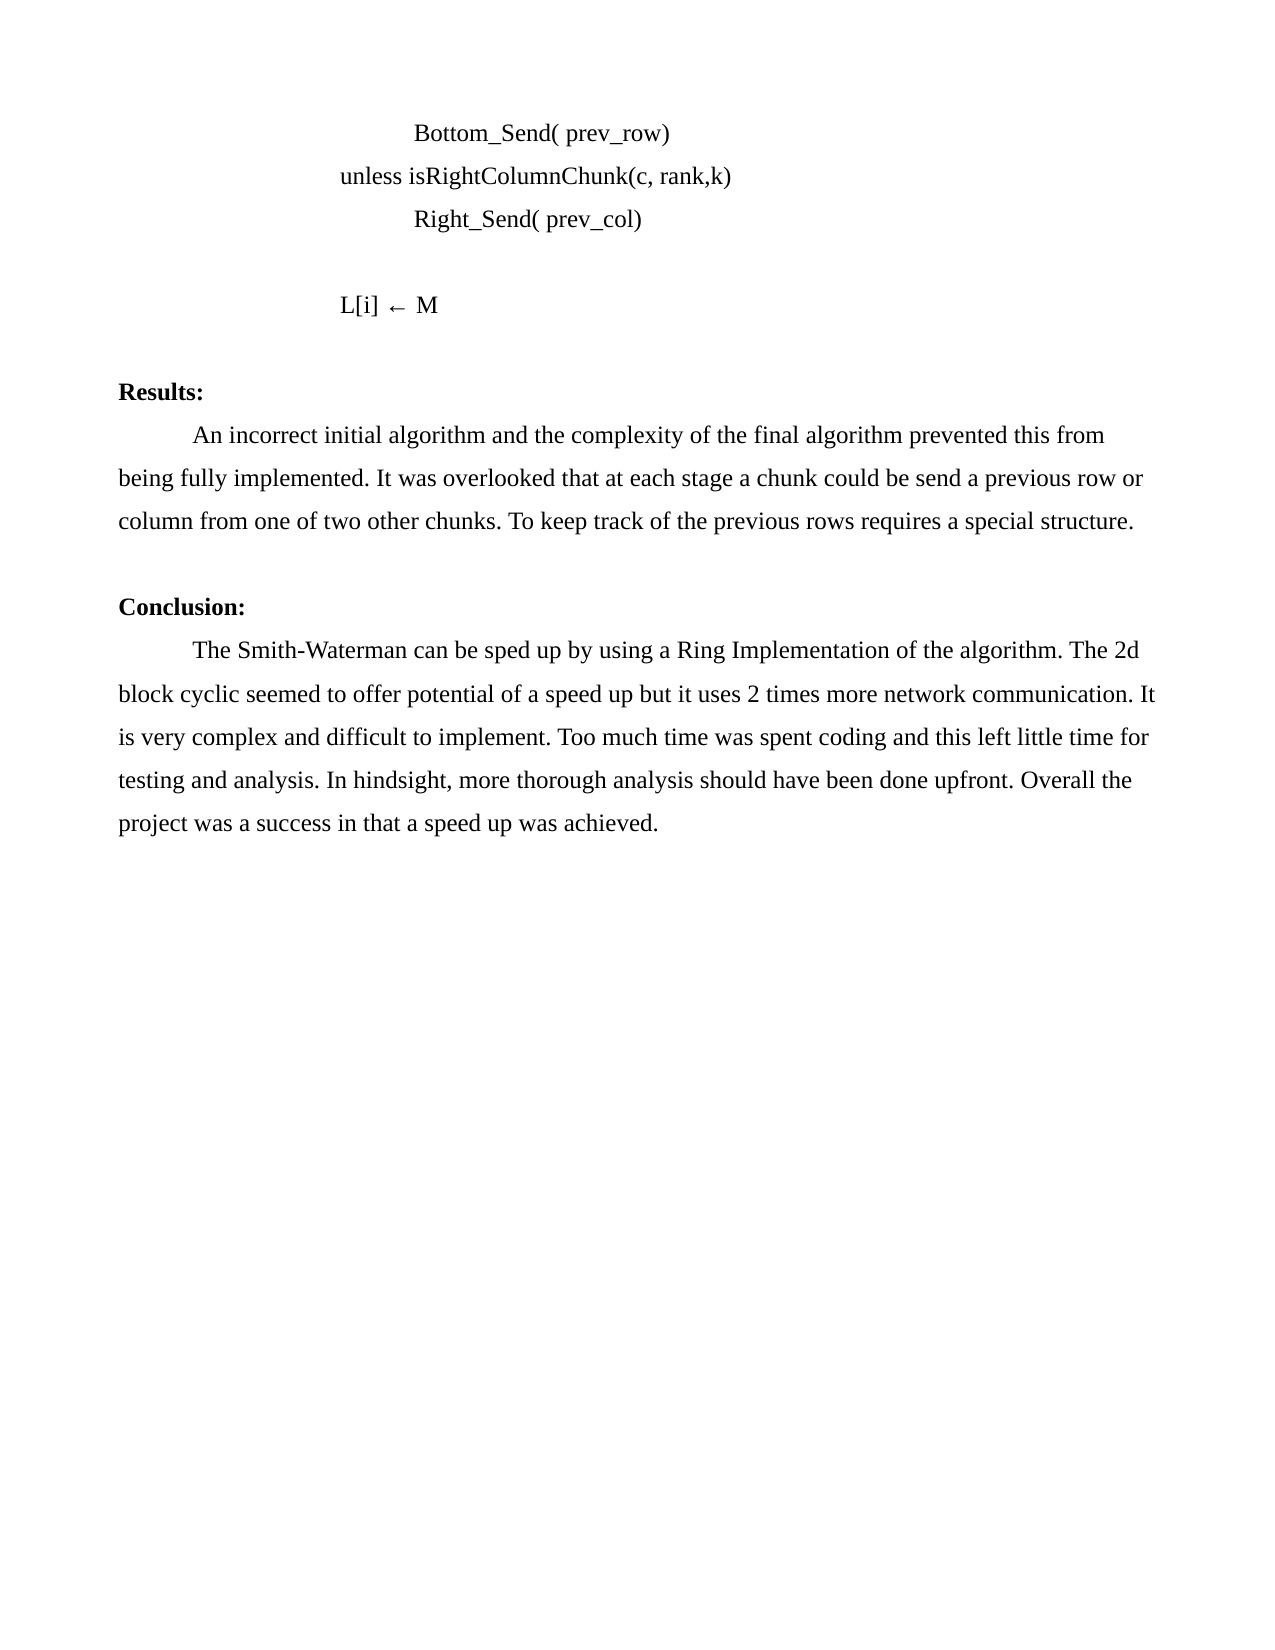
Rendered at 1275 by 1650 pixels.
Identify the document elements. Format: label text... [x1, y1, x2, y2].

text An incorrect initial algorithm and the complexity of the final algorithm prevented this from being fully implemented. It was overlooked that at each stage a chunk could be send a previous row or column from one of two other chunks. To keep track of the previous rows requires a special structure. [118, 420, 1157, 535]
text Right_Send( prev_col) [118, 204, 1157, 233]
text L[i] ← M [118, 291, 1157, 319]
text Bottom_Send( prev_row) [118, 118, 1157, 147]
text Results: [118, 377, 1157, 406]
text unless isRightColumnChunk(c, rank,k) [118, 161, 1157, 190]
text The Smith-Waterman can be sped up by using a Ring Implementation of the algorithm. The 2d block cyclic seemed to offer potential of a speed up but it uses 2 times more network communication. It is very complex and difficult to implement. Too much time was spent coding and this left little time for testing and analysis. In hindsight, more thorough analysis should have been done upfront. Overall the project was a success in that a speed up was achieved. [118, 636, 1157, 837]
text Conclusion: [118, 592, 1157, 621]
